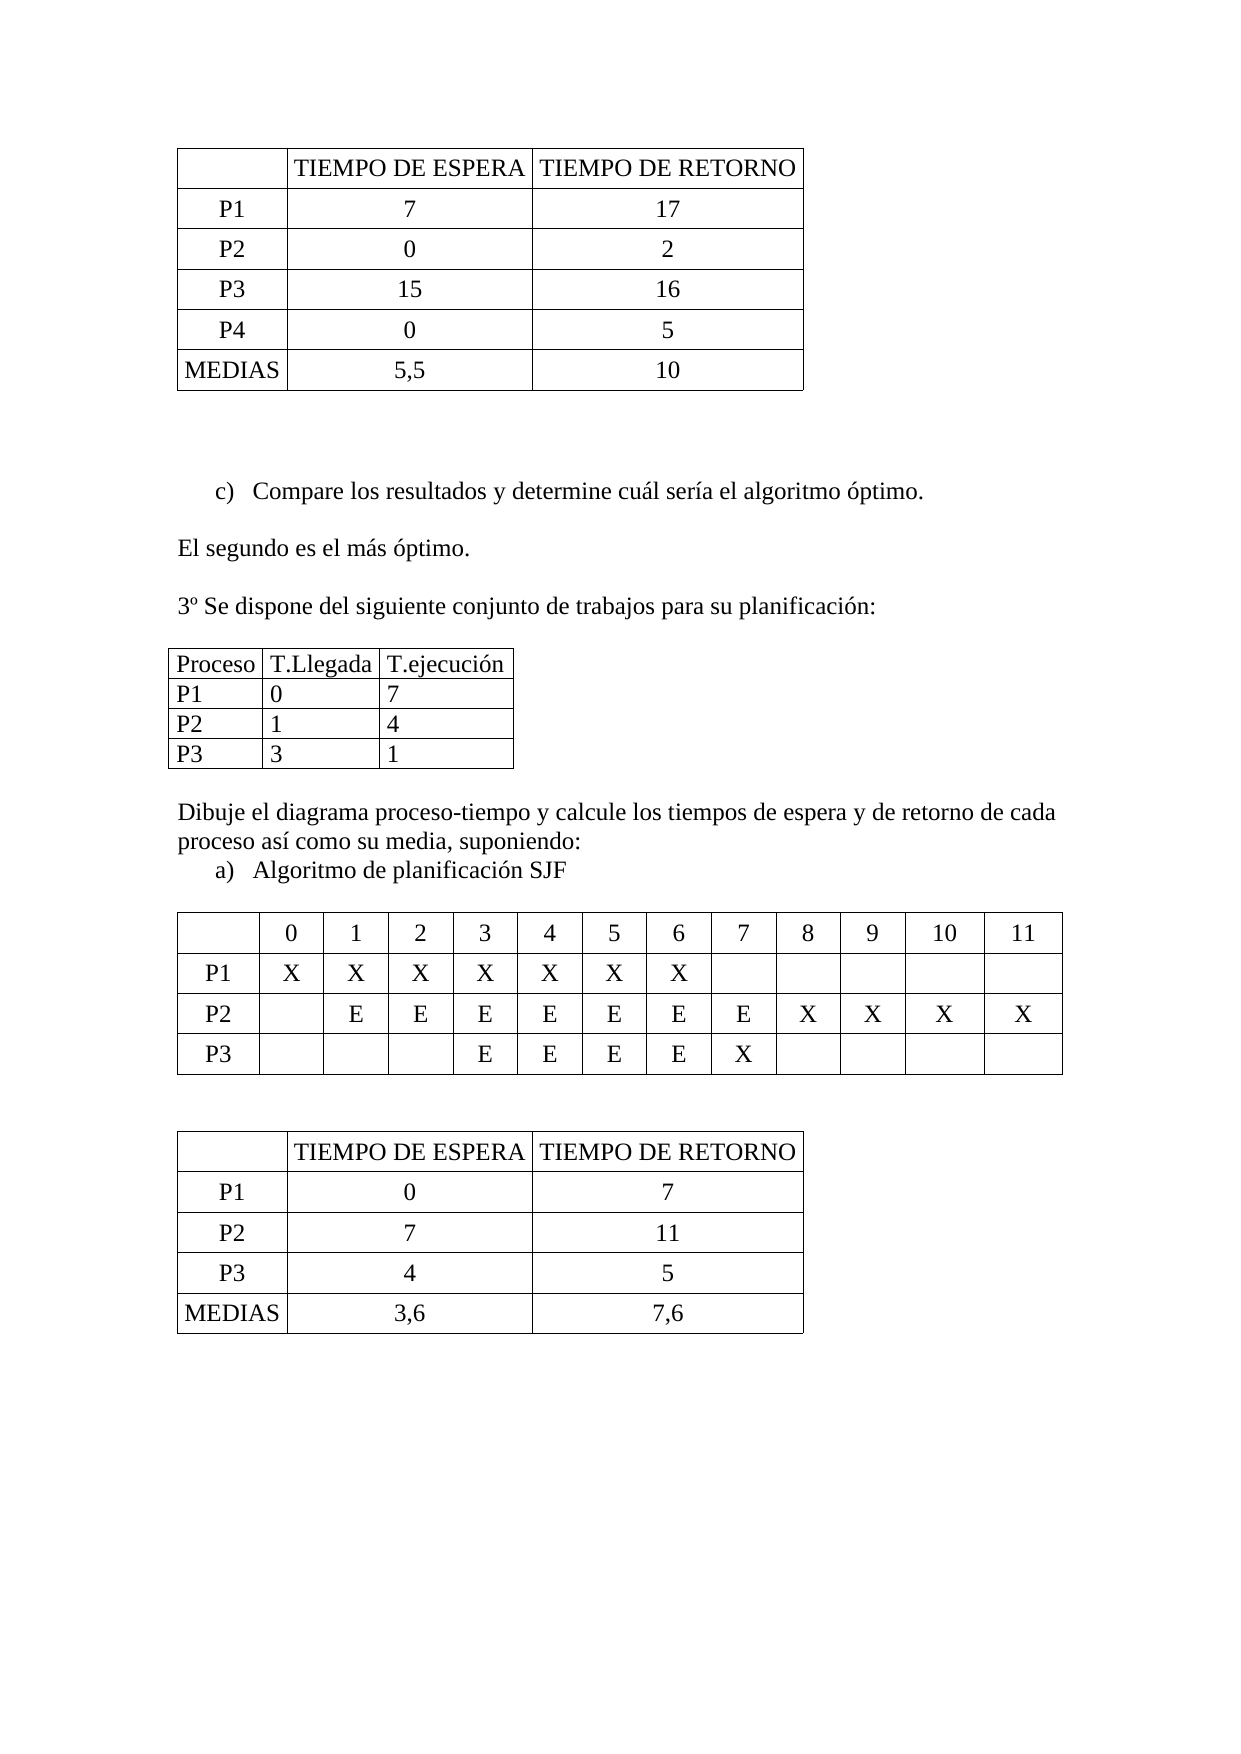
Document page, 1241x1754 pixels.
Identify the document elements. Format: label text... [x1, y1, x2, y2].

table_cell [260, 994, 323, 1033]
table_cell P3 [178, 270, 287, 309]
table_cell X [985, 994, 1062, 1033]
table_cell X [454, 954, 517, 993]
table_header TIEMPO DE RETORNO [533, 149, 803, 188]
table_cell 2 [533, 229, 803, 268]
table_cell X [583, 954, 646, 993]
table_header 8 [777, 913, 840, 953]
table_cell [841, 954, 905, 993]
table_cell 15 [288, 270, 532, 309]
table_cell P4 [178, 310, 287, 349]
table_cell P2 [178, 229, 287, 268]
table_header T.ejecución [380, 649, 513, 678]
table_cell P2 [178, 994, 259, 1033]
table_cell 0 [263, 679, 379, 708]
table_cell 0 [288, 229, 532, 268]
table_cell 1 [380, 739, 513, 767]
table_cell P3 [178, 1253, 287, 1292]
table_cell 11 [533, 1213, 803, 1252]
table_cell E [583, 1034, 646, 1073]
table_cell [389, 1034, 453, 1073]
table_cell P1 [178, 189, 287, 228]
table_cell 3,6 [288, 1294, 532, 1333]
table_cell [777, 1034, 840, 1073]
table_cell E [454, 994, 517, 1033]
table_cell P2 [178, 1213, 287, 1252]
text Dibuje el diagrama proceso-tiempo y calcule los tiempos de espera y de retorno de cada proceso así como su media, suponiendo: [177, 797, 1063, 855]
table_cell X [906, 994, 984, 1033]
table_header Proceso [169, 649, 262, 678]
table_cell X [647, 954, 711, 993]
table_header TIEMPO DE ESPERA [288, 1132, 532, 1171]
list Compare los resultados y determine cuál sería el algoritmo óptimo. [215, 476, 1063, 504]
table_cell P2 [169, 709, 262, 738]
table_header 3 [454, 913, 517, 953]
table_header 6 [647, 913, 711, 953]
table_header 2 [389, 913, 453, 953]
table_header 11 [985, 913, 1062, 953]
table_cell 5 [533, 1253, 803, 1292]
table_header 1 [324, 913, 388, 953]
table_cell X [712, 1034, 776, 1073]
table_cell E [583, 994, 646, 1033]
table_cell 0 [288, 1172, 532, 1212]
table_cell [985, 954, 1062, 993]
table_cell [777, 954, 840, 993]
table_cell 17 [533, 189, 803, 228]
table_cell 7 [380, 679, 513, 708]
table_cell X [324, 954, 388, 993]
table_header T.Llegada [263, 649, 379, 678]
table_cell E [389, 994, 453, 1033]
table_cell MEDIAS [178, 350, 287, 389]
table_cell X [518, 954, 582, 993]
table_cell E [324, 994, 388, 1033]
table_cell E [712, 994, 776, 1033]
table_cell 10 [533, 350, 803, 389]
table_header [178, 149, 287, 188]
table_cell 5 [533, 310, 803, 349]
table_cell E [454, 1034, 517, 1073]
table_header 7 [712, 913, 776, 953]
table_header 5 [583, 913, 646, 953]
table_cell E [647, 1034, 711, 1073]
table_header TIEMPO DE ESPERA [288, 149, 532, 188]
table_cell 4 [380, 709, 513, 738]
table_cell 0 [288, 310, 532, 349]
table_cell MEDIAS [178, 1294, 287, 1333]
table_cell P1 [178, 1172, 287, 1212]
table_cell [985, 1034, 1062, 1073]
table_cell 7,6 [533, 1294, 803, 1333]
table_cell [260, 1034, 323, 1073]
text 3º Se dispone del siguiente conjunto de trabajos para su planificación: [177, 591, 1063, 619]
table_header TIEMPO DE RETORNO [533, 1132, 803, 1171]
table_cell 7 [288, 1213, 532, 1252]
table_cell P1 [169, 679, 262, 708]
table_header 10 [906, 913, 984, 953]
table_cell P3 [178, 1034, 259, 1073]
table_cell 4 [288, 1253, 532, 1292]
table_cell E [518, 1034, 582, 1073]
list Algoritmo de planificación SJF [215, 855, 1063, 883]
table_cell P3 [169, 739, 262, 767]
table_cell E [647, 994, 711, 1033]
table_cell 1 [263, 709, 379, 738]
table_cell X [841, 994, 905, 1033]
table_cell 16 [533, 270, 803, 309]
table_cell 3 [263, 739, 379, 767]
table_cell [906, 1034, 984, 1073]
table_cell [324, 1034, 388, 1073]
table_header 4 [518, 913, 582, 953]
table_cell [906, 954, 984, 993]
table_cell 7 [533, 1172, 803, 1212]
table_header 0 [260, 913, 323, 953]
table_cell E [518, 994, 582, 1033]
table_header 9 [841, 913, 905, 953]
table_cell 7 [288, 189, 532, 228]
table_cell P1 [178, 954, 259, 993]
table_cell [712, 954, 776, 993]
table_cell X [389, 954, 453, 993]
table_header [178, 913, 259, 953]
table_cell X [777, 994, 840, 1033]
table_header [178, 1132, 287, 1171]
text El segundo es el más óptimo. [177, 533, 1063, 562]
table_cell X [260, 954, 323, 993]
table_cell 5,5 [288, 350, 532, 389]
table_cell [841, 1034, 905, 1073]
